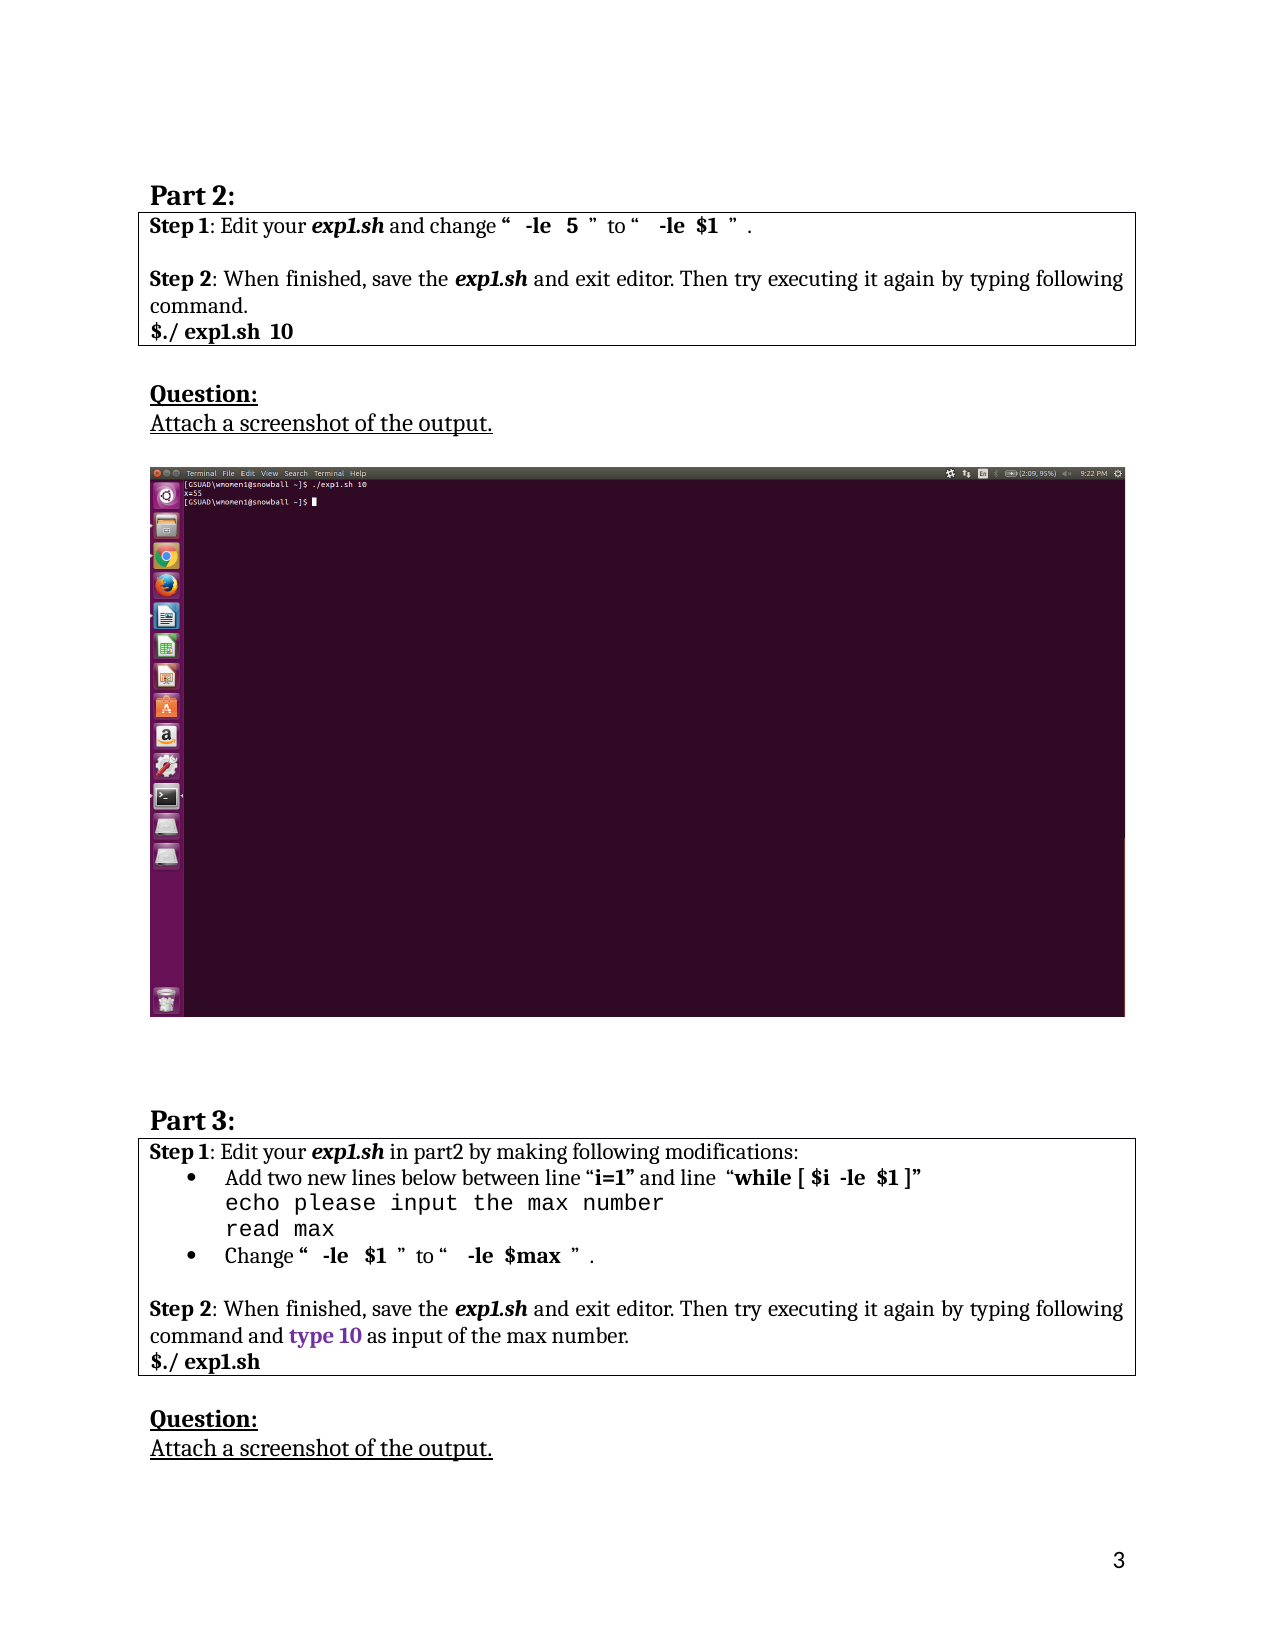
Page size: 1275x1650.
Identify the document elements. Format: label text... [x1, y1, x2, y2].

table_header Step 1: Edit your exp1.sh in part2 by making following modifications: Add two new lines below between line “i=1” and line “while [ $i -le $1 ]” echo please input the max number read max Change “ -le $1 ” to “ -le $max ” . Step 2: When finished, save the exp1.sh and exit editor. Then try executing it again by typing following command and type 10 as input of the max number. $./ exp1.sh [139, 1139, 1135, 1375]
picture [150, 467, 1125, 1017]
text Question: [150, 1405, 1125, 1434]
text Part 2: [150, 179, 1125, 212]
text Question: [150, 380, 1125, 408]
text Part 3: [150, 1104, 1125, 1138]
text Attach a screenshot of the output. [150, 1434, 1125, 1462]
table_header Step 1: Edit your exp1.sh and change “ -le 5 ” to “ -le $1 ” . Step 2: When finished, save the exp1.sh and exit editor. Then try executing it again by typing following command. $./ exp1.sh 10 [139, 213, 1135, 345]
text Attach a screenshot of the output. [150, 408, 1125, 437]
